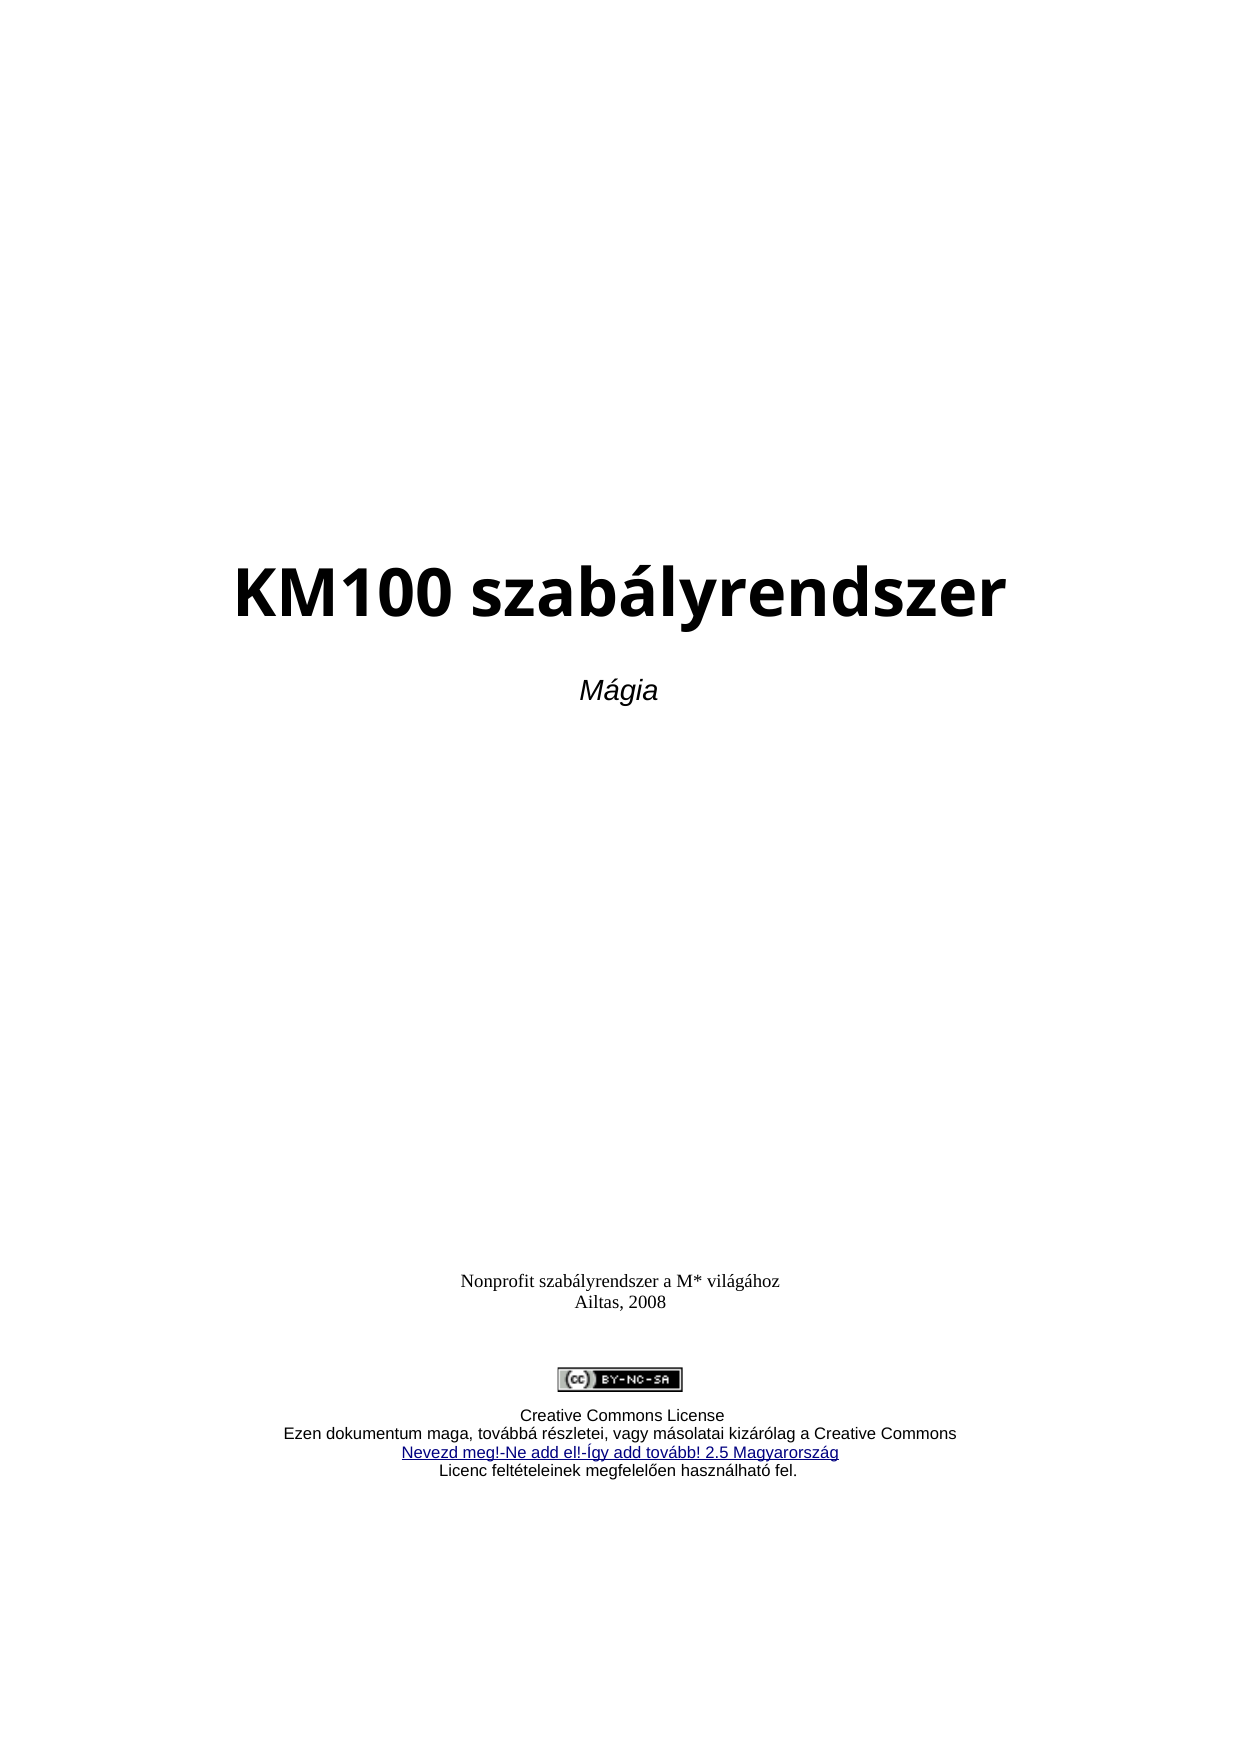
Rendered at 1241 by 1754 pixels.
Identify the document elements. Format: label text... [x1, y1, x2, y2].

title KM100 szabályrendszer [118, 545, 1122, 636]
text Nonprofit szabályrendszer a M* világához Ailtas, 2008 [118, 1271, 1122, 1313]
picture [557, 1366, 683, 1392]
text Ezen dokumentum maga, továbbá részletei, vagy másolatai kizárólag a Creative Commons [118, 1424, 1122, 1443]
subtitle Mágia [118, 673, 1122, 706]
text Licenc feltételeinek megfelelően használható fel. [118, 1462, 1122, 1480]
text Nevezd meg!-Ne add el!-Így add tovább! 2.5 Magyarország [118, 1443, 1122, 1462]
text Creative Commons License [118, 1406, 1122, 1424]
